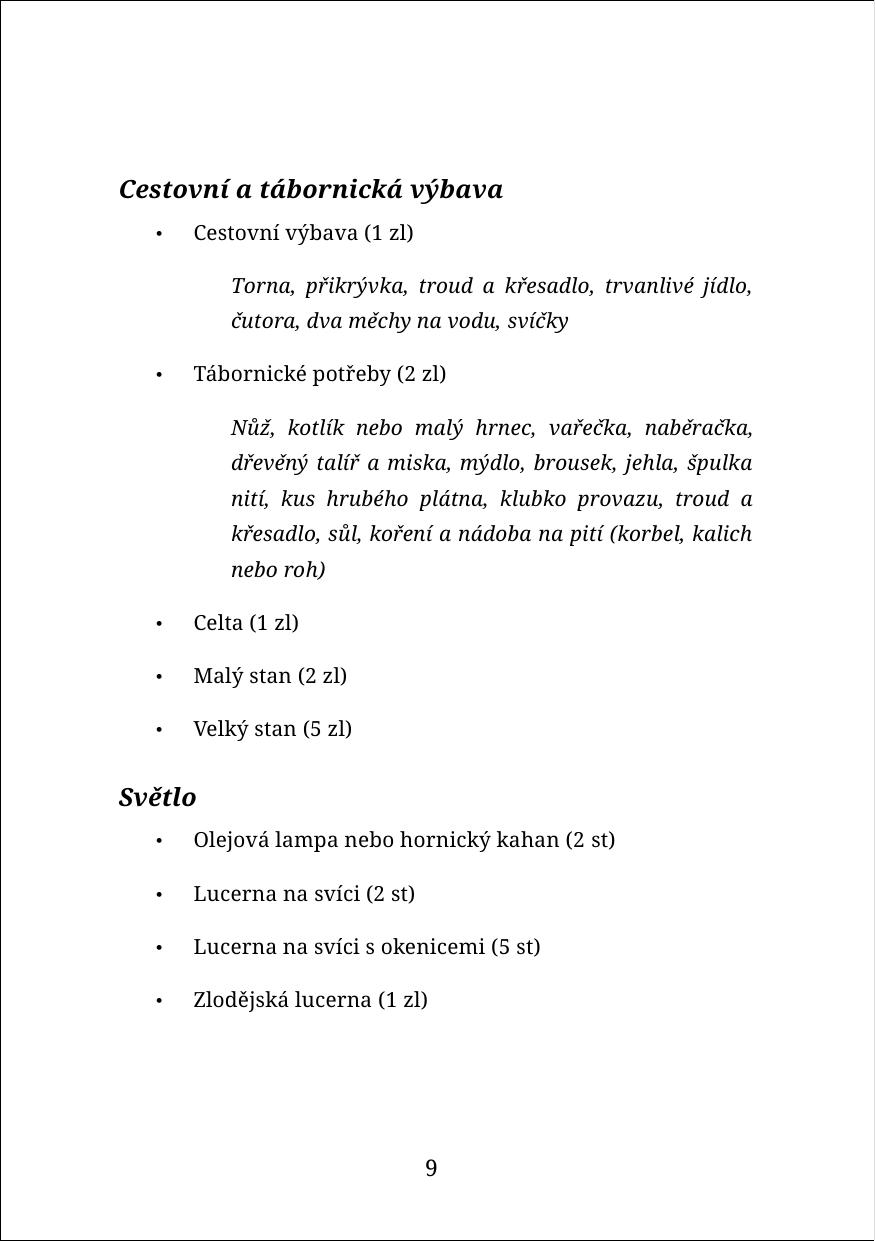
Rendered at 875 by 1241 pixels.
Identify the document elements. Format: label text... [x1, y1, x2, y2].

list Celta (1 zl) [156, 608, 756, 637]
list Zlodějská lucerna (1 zl) [156, 985, 756, 1013]
list Velký stan (5 zl) [156, 714, 756, 743]
list Cestovní výbava (1 zl) [156, 218, 756, 246]
list Malý stan (2 zl) [156, 661, 756, 690]
list Tábornické potřeby (2 zl) [156, 359, 756, 388]
subtitle Světlo [118, 779, 756, 814]
list Torna, přikrývka, troud a křesadlo, trvanlivé jídlo, čutora, dva měchy na vodu, svíčky [193, 271, 756, 335]
list Nůž, kotlík nebo malý hrnec, vařečka, naběračka, dřevěný talíř a miska, mýdlo, brousek, jehla, špulka nití, kus hrubého plátna, klubko provazu, troud a křesadlo, sůl, koření a nádoba na pití (korbel, kalich nebo roh) [193, 413, 756, 583]
list Lucerna na svíci (2 st) [156, 879, 756, 907]
list Olejová lampa nebo hornický kahan (2 st) [156, 825, 756, 854]
list Lucerna na svíci s okenicemi (5 st) [156, 932, 756, 960]
subtitle Cestovní a tábornická výbava [118, 172, 756, 206]
